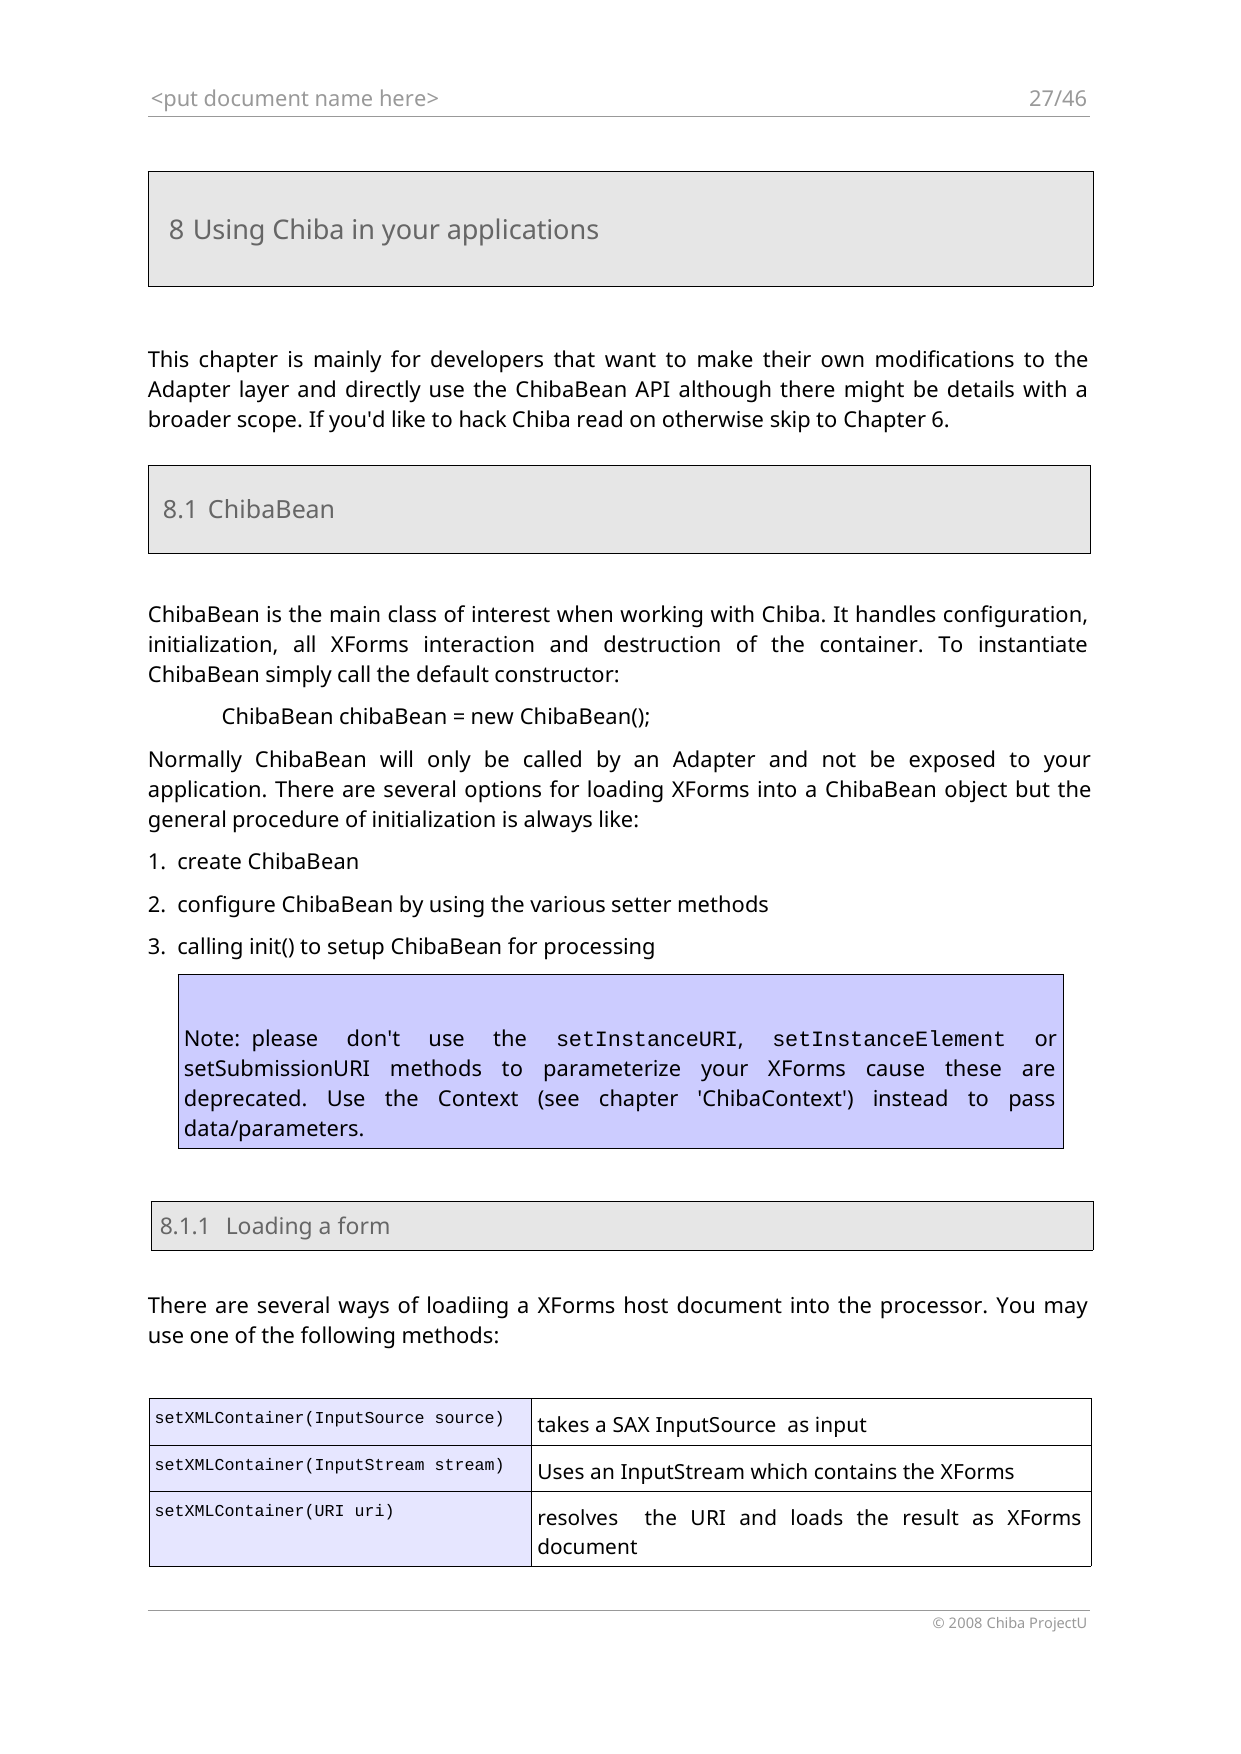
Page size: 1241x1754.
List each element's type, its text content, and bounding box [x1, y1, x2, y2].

list calling init() to setup ChibaBean for processing [148, 931, 1093, 961]
text Note: please don't use the setInstanceURI, setInstanceElement or setSubmissionURI methods to parameterize your XForms cause these are deprecated. Use the Context (see chapter 'ChibaContext') instead to pass data/parameters. [179, 1016, 1063, 1148]
text ChibaBean chibaBean = new ChibaBean(); [221, 701, 1093, 731]
list create ChibaBean [148, 846, 1093, 876]
text There are several ways of loadiing a XForms host document into the processor. You may use one of the following methods: [148, 1289, 1090, 1349]
table_header takes a SAX InputSource as input [532, 1399, 1091, 1445]
subtitle Using Chiba in your applications [149, 172, 1093, 286]
table_header setXMLContainer(InputSource source) [150, 1399, 531, 1445]
text This chapter is mainly for developers that want to make their own modifications to the Adapter layer and directly use the ChibaBean API although there might be details with a broader scope. If you'd like to hack Chiba read on otherwise skip to Chapter 6. [148, 344, 1090, 434]
list configure ChibaBean by using the various setter methods [148, 889, 1093, 919]
subtitle ChibaBean [149, 466, 1090, 553]
text Normally ChibaBean will only be called by an Adapter and not be exposed to your application. There are several options for loading XForms into a ChibaBean object but the general procedure of initialization is always like: [148, 744, 1093, 834]
table_cell setXMLContainer(InputStream stream) [150, 1446, 531, 1491]
subtitle Loading a form [152, 1202, 1093, 1250]
table_cell Uses an InputStream which contains the XForms [532, 1446, 1091, 1491]
text ChibaBean is the main class of interest when working with Chiba. It handles configuration, initialization, all XForms interaction and destruction of the container. To instantiate ChibaBean simply call the default constructor: [148, 599, 1090, 689]
table_cell resolves the URI and loads the result as XForms document [532, 1492, 1091, 1566]
table_cell setXMLContainer(URI uri) [150, 1492, 531, 1566]
